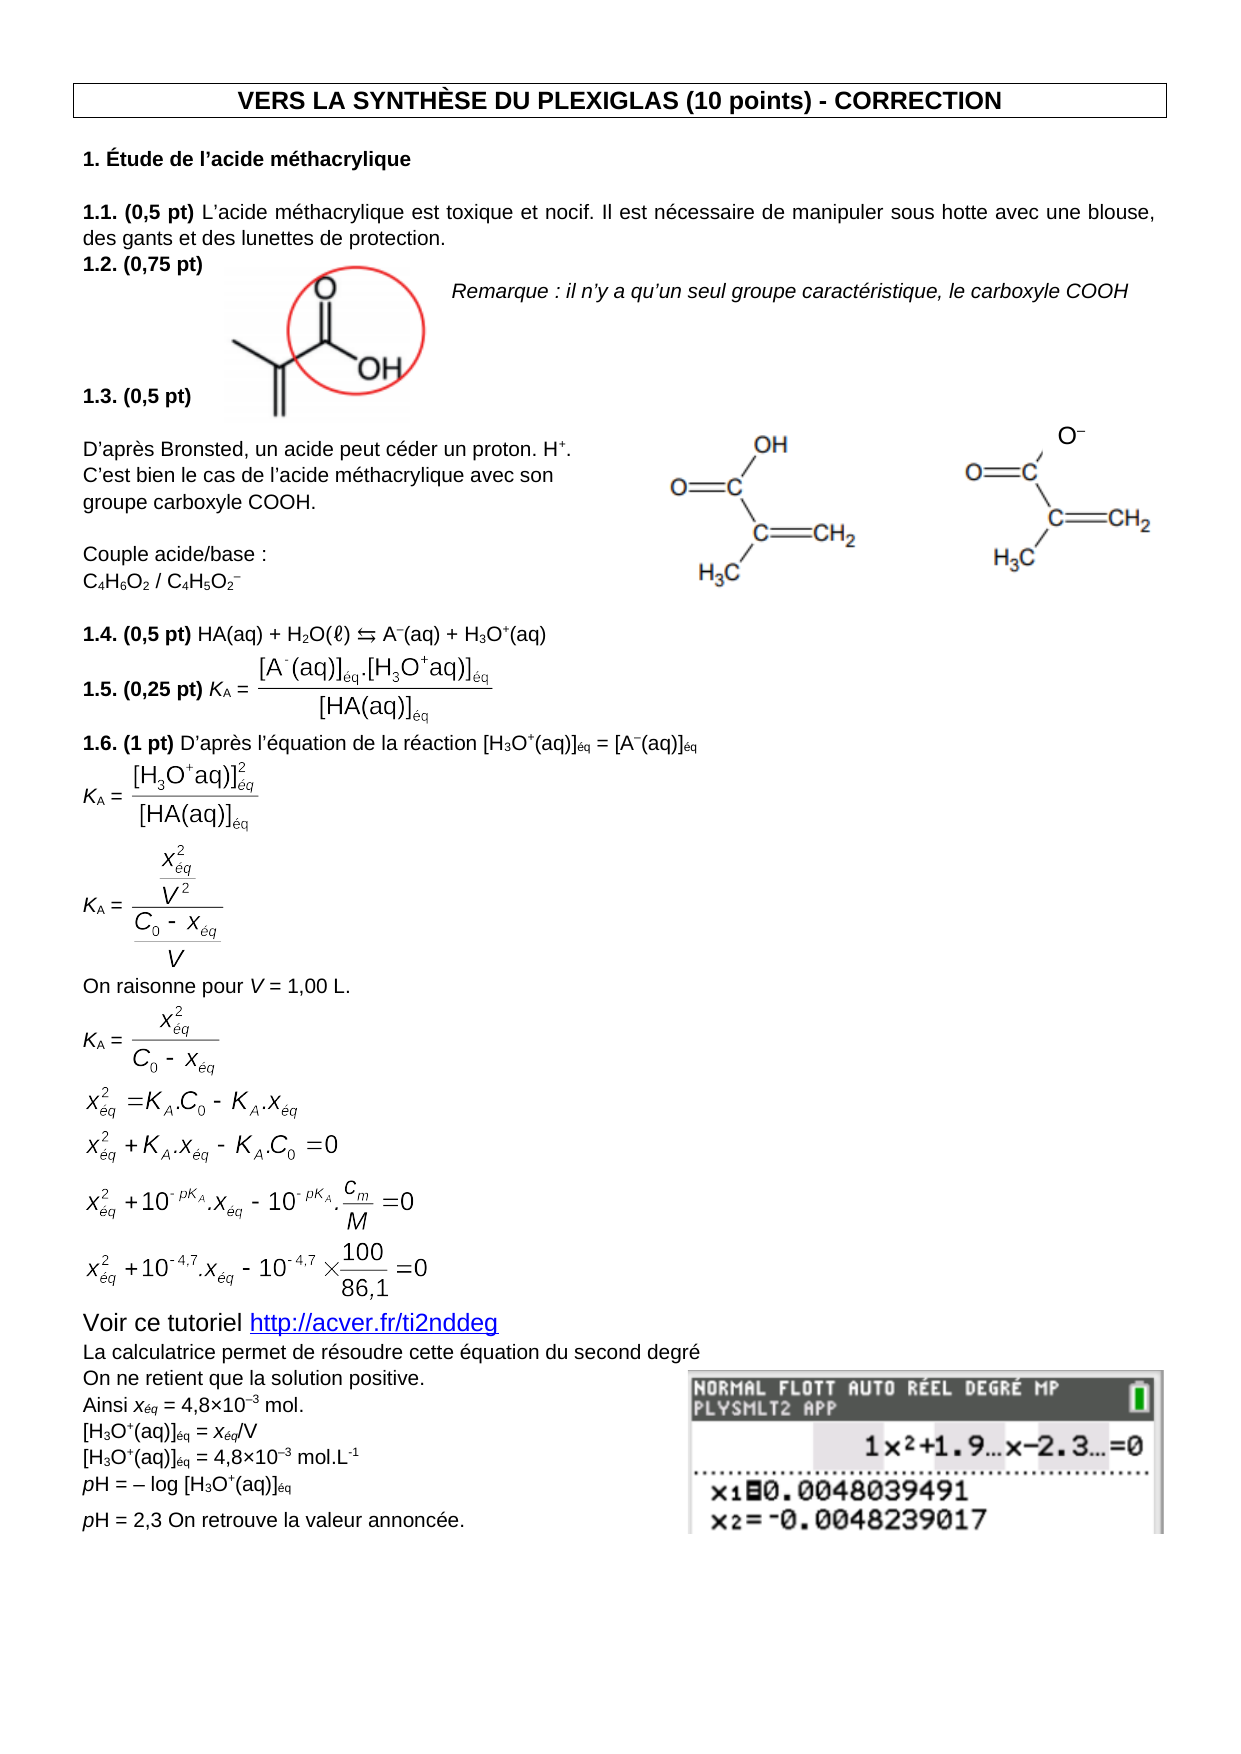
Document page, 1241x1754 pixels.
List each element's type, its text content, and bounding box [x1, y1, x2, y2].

picture [687, 1370, 1164, 1534]
text groupe carboxyle COOH. [83, 489, 654, 513]
text On ne retient que la solution positive. [83, 1366, 1157, 1390]
text 1.4. (0,5 pt) HA(aq) + H2O(ℓ) ⇆ A–(aq) + H3O+(aq) [83, 621, 1157, 646]
text KA = [83, 838, 1157, 972]
text 1.2. (0,75 pt) [83, 252, 208, 276]
text 1. Étude de l’acide méthacrylique [83, 147, 1157, 171]
text pH = – log [H3O+(aq)]éq [83, 1471, 687, 1495]
text C’est bien le cas de l’acide méthacrylique avec son [83, 463, 654, 487]
text pH = 2,3 On retrouve la valeur annoncée. [83, 1507, 687, 1531]
text VERS LA SYNTHÈSE DU PLEXIGLAS (10 points) - CORRECTION [74, 84, 1166, 117]
text [863, 568, 1157, 592]
text Voir ce tutoriel http://acver.fr/ti2nddeg [83, 1308, 1157, 1337]
text [863, 489, 949, 513]
picture [208, 252, 433, 423]
text On raisonne pour V = 1,00 L. [83, 974, 1157, 998]
text D’après Bronsted, un acide peut céder un proton. H+. [83, 437, 654, 461]
text La calculatrice permet de résoudre cette équation du second degré [83, 1340, 1157, 1364]
text KA = [83, 1000, 1157, 1079]
text KA = [83, 757, 1157, 836]
text 1.6. (1 pt) D’après l’équation de la réaction [H3O+(aq)]éq = [A–(aq)]éq [83, 730, 1157, 754]
text [433, 384, 1157, 408]
text [H3O+(aq)]éq = 4,8×10–3 mol.L-1 [83, 1445, 687, 1469]
text 1.3. (0,5 pt) [83, 384, 208, 408]
picture [654, 423, 863, 593]
text Remarque : il n’y a qu’un seul groupe caractéristique, le carboxyle COOH [433, 279, 1157, 303]
text [433, 252, 1157, 276]
text C4H6O2 / C4H5O2– [83, 568, 654, 592]
text [863, 542, 949, 566]
text Ainsi xéq = 4,8×10–3 mol. [83, 1392, 687, 1416]
text [863, 437, 949, 461]
text Couple acide/base : [83, 542, 654, 566]
picture [949, 408, 1158, 578]
text 1.5. (0,25 pt) KA = [83, 649, 1157, 728]
text [863, 463, 949, 487]
text [H3O+(aq)]éq = xéq/V [83, 1419, 687, 1443]
text [83, 279, 208, 303]
text 1.1. (0,5 pt) L’acide méthacrylique est toxique et nocif. Il est nécessaire de manipuler sous hotte avec une blouse, des gants et des lunettes de protection. [83, 199, 1157, 250]
